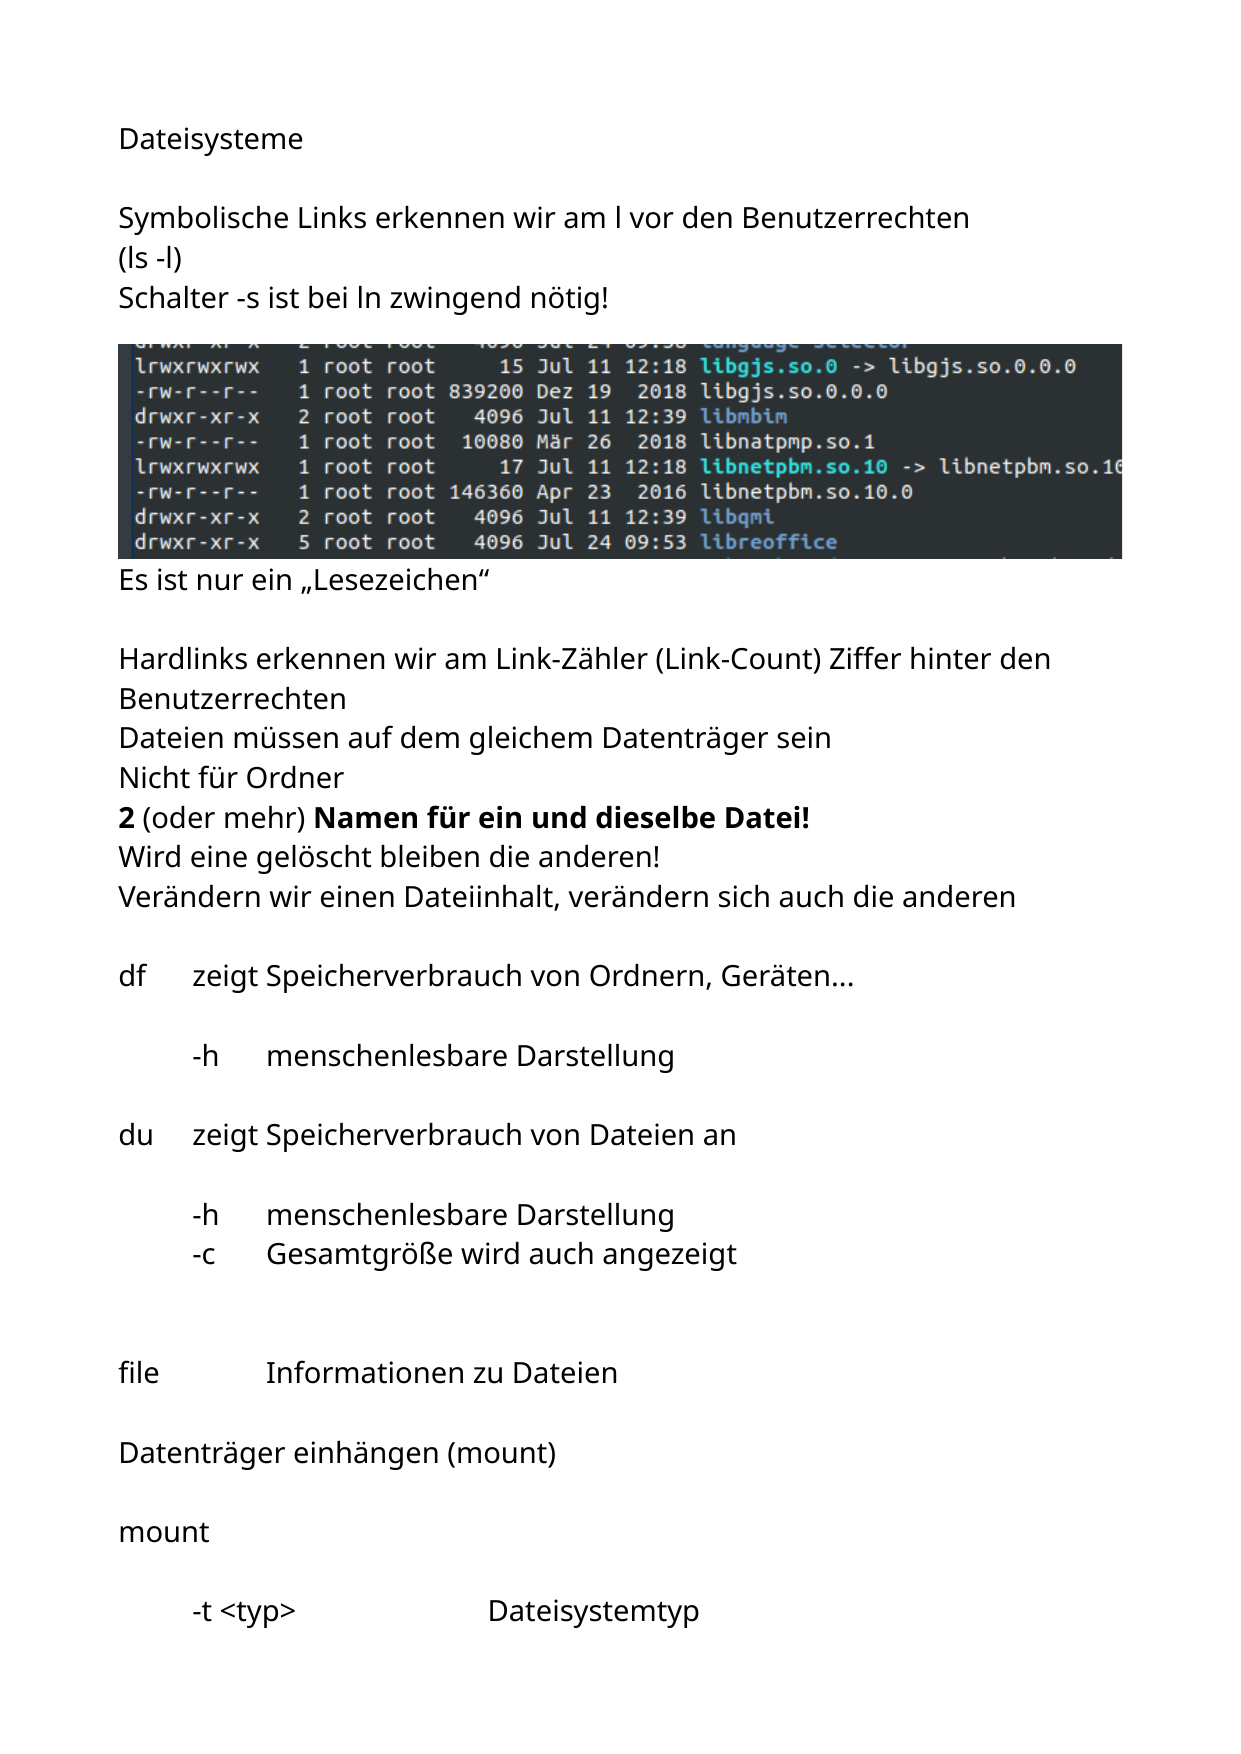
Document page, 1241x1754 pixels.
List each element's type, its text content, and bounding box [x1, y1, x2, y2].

picture [118, 344, 1123, 559]
text Hardlinks erkennen wir am Link-Zähler (Link-Count) Ziffer hinter den Benutzerrechten Dateien müssen auf dem gleichem Datenträger sein Nicht für Ordner 2 (oder mehr) Namen für ein und dieselbe Datei! Wird eine gelöscht bleiben die anderen! Verändern wir einen Dateiinhalt, verändern sich auch die anderen df zeigt Speicherverbrauch von Ordnern, Geräten... -h menschenlesbare Darstellung du zeigt Speicherverbrauch von Dateien an -h menschenlesbare Darstellung -c Gesamtgröße wird auch angezeigt file Informationen zu Dateien Datenträger einhängen (mount) mount -t <typ> Dateisystemtyp [118, 638, 1122, 1630]
text Es ist nur ein „Lesezeichen“ [118, 559, 1122, 598]
text Dateisysteme [118, 118, 1122, 158]
text Schalter -s ist bei ln zwingend nötig! [118, 277, 1122, 344]
text Symbolische Links erkennen wir am l vor den Benutzerrechten (ls -l) [118, 197, 1122, 277]
